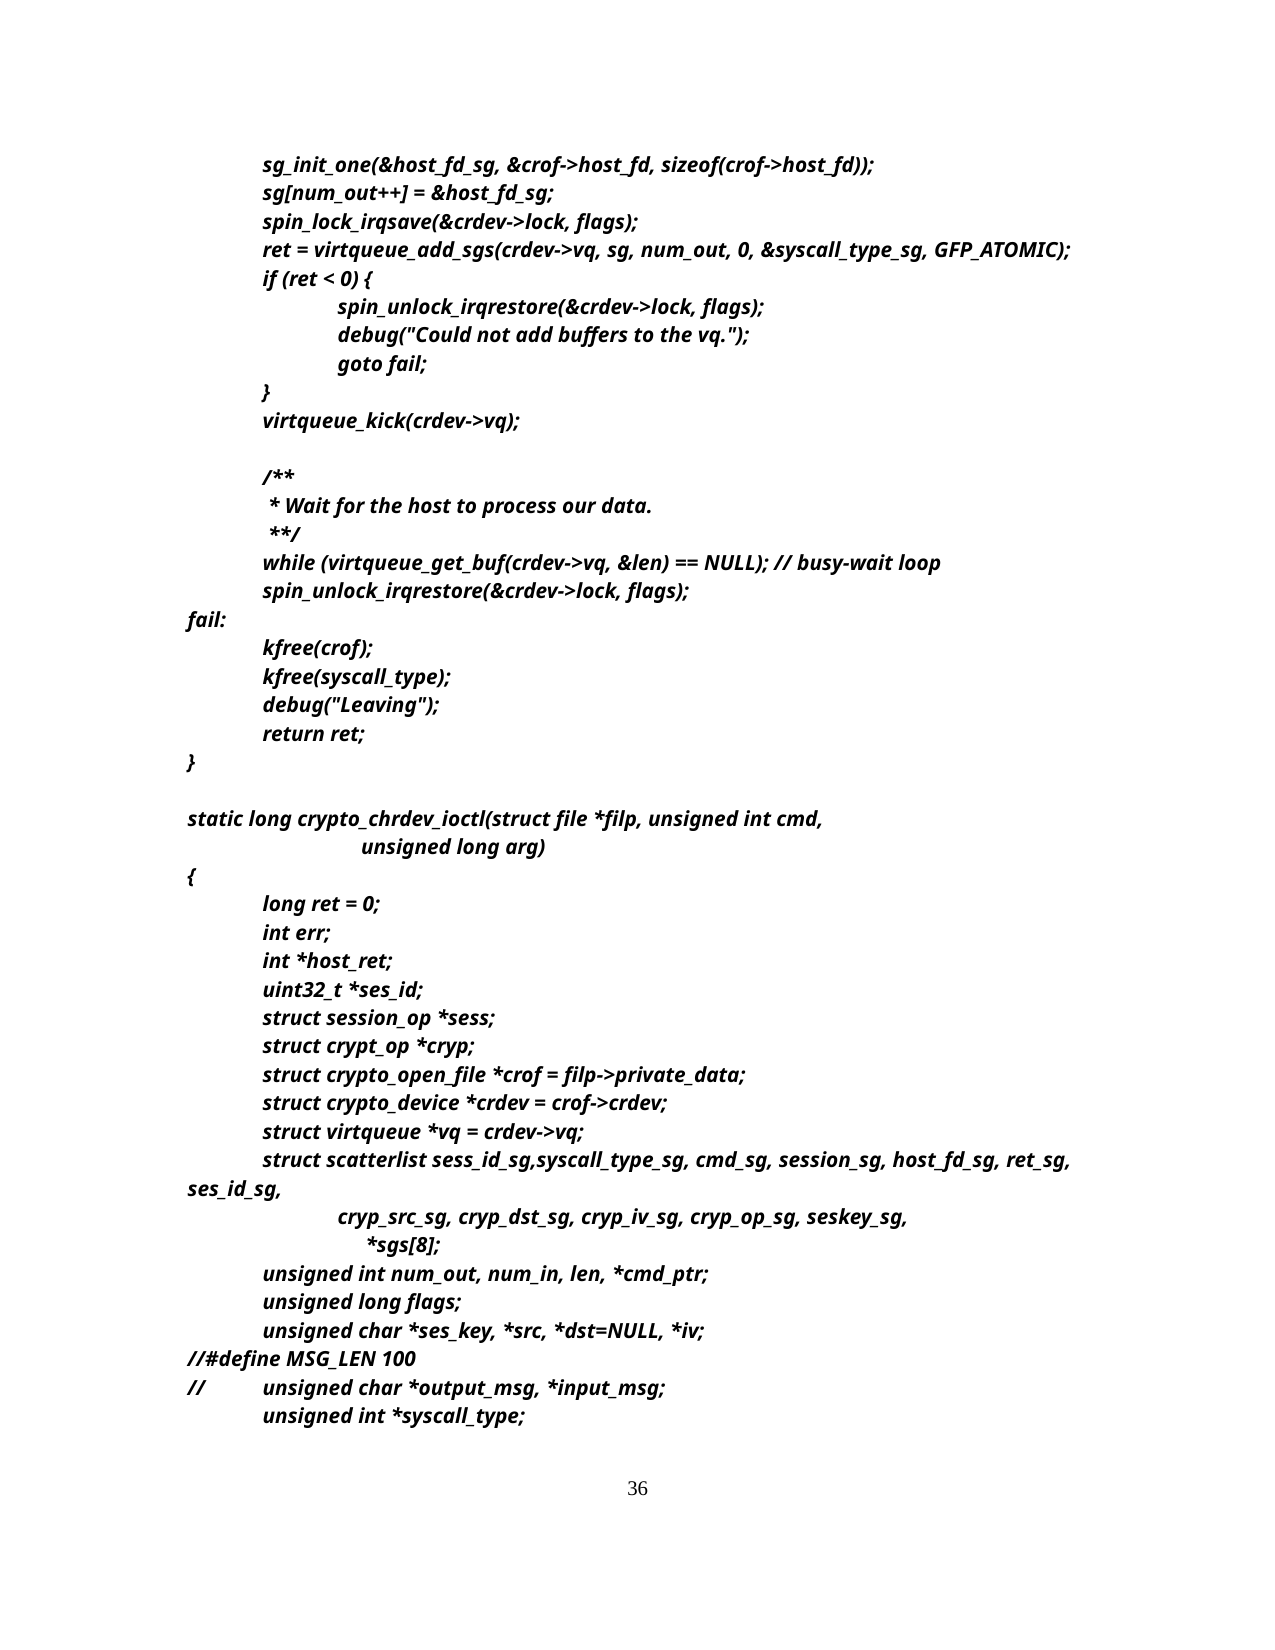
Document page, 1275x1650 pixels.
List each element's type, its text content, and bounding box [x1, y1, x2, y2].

text * Wait for the host to process our data. [187, 491, 1087, 520]
text // unsigned char *output_msg, *input_msg; [187, 1373, 1087, 1401]
text int err; [187, 918, 1087, 946]
text spin_unlock_irqrestore(&crdev->lock, flags); [187, 292, 1087, 321]
text cryp_src_sg, cryp_dst_sg, cryp_iv_sg, cryp_op_sg, seskey_sg, [187, 1202, 1087, 1231]
text long ret = 0; [187, 889, 1087, 918]
text return ret; [187, 719, 1087, 747]
text unsigned int *syscall_type; [187, 1401, 1087, 1430]
text virtqueue_kick(crdev->vq); [187, 406, 1087, 434]
text kfree(syscall_type); [187, 662, 1087, 690]
text } [187, 747, 1087, 776]
text fail: [187, 605, 1087, 633]
text debug("Leaving"); [187, 690, 1087, 719]
text if (ret < 0) { [187, 264, 1087, 292]
text struct session_op *sess; [187, 1003, 1087, 1032]
text static long crypto_chrdev_ioctl(struct file *filp, unsigned int cmd, [187, 804, 1087, 832]
text ret = virtqueue_add_sgs(crdev->vq, sg, num_out, 0, &syscall_type_sg, GFP_ATOMIC); [187, 235, 1087, 264]
text struct crypto_open_file *crof = filp->private_data; [187, 1060, 1087, 1088]
text goto fail; [187, 349, 1087, 377]
text spin_lock_irqsave(&crdev->lock, flags); [187, 207, 1087, 235]
text unsigned long arg) [187, 832, 1087, 861]
text struct scatterlist sess_id_sg,syscall_type_sg, cmd_sg, session_sg, host_fd_sg, ret_sg, ses_id_sg, [187, 1145, 1087, 1202]
text struct virtqueue *vq = crdev->vq; [187, 1117, 1087, 1145]
text sg[num_out++] = &host_fd_sg; [187, 178, 1087, 207]
text uint32_t *ses_id; [187, 975, 1087, 1003]
text sg_init_one(&host_fd_sg, &crof->host_fd, sizeof(crof->host_fd)); [187, 150, 1087, 178]
text while (virtqueue_get_buf(crdev->vq, &len) == NULL); // busy-wait loop [187, 548, 1087, 577]
text *sgs[8]; [187, 1231, 1087, 1259]
text struct crypt_op *cryp; [187, 1032, 1087, 1060]
text unsigned char *ses_key, *src, *dst=NULL, *iv; [187, 1316, 1087, 1344]
text kfree(crof); [187, 633, 1087, 662]
text //#define MSG_LEN 100 [187, 1344, 1087, 1373]
text spin_unlock_irqrestore(&crdev->lock, flags); [187, 577, 1087, 605]
text } [187, 377, 1087, 406]
text debug("Could not add buffers to the vq."); [187, 321, 1087, 349]
text unsigned long flags; [187, 1287, 1087, 1316]
text unsigned int num_out, num_in, len, *cmd_ptr; [187, 1259, 1087, 1287]
text { [187, 861, 1087, 889]
text **/ [187, 520, 1087, 548]
text /** [187, 463, 1087, 491]
text int *host_ret; [187, 946, 1087, 975]
text struct crypto_device *crdev = crof->crdev; [187, 1088, 1087, 1117]
